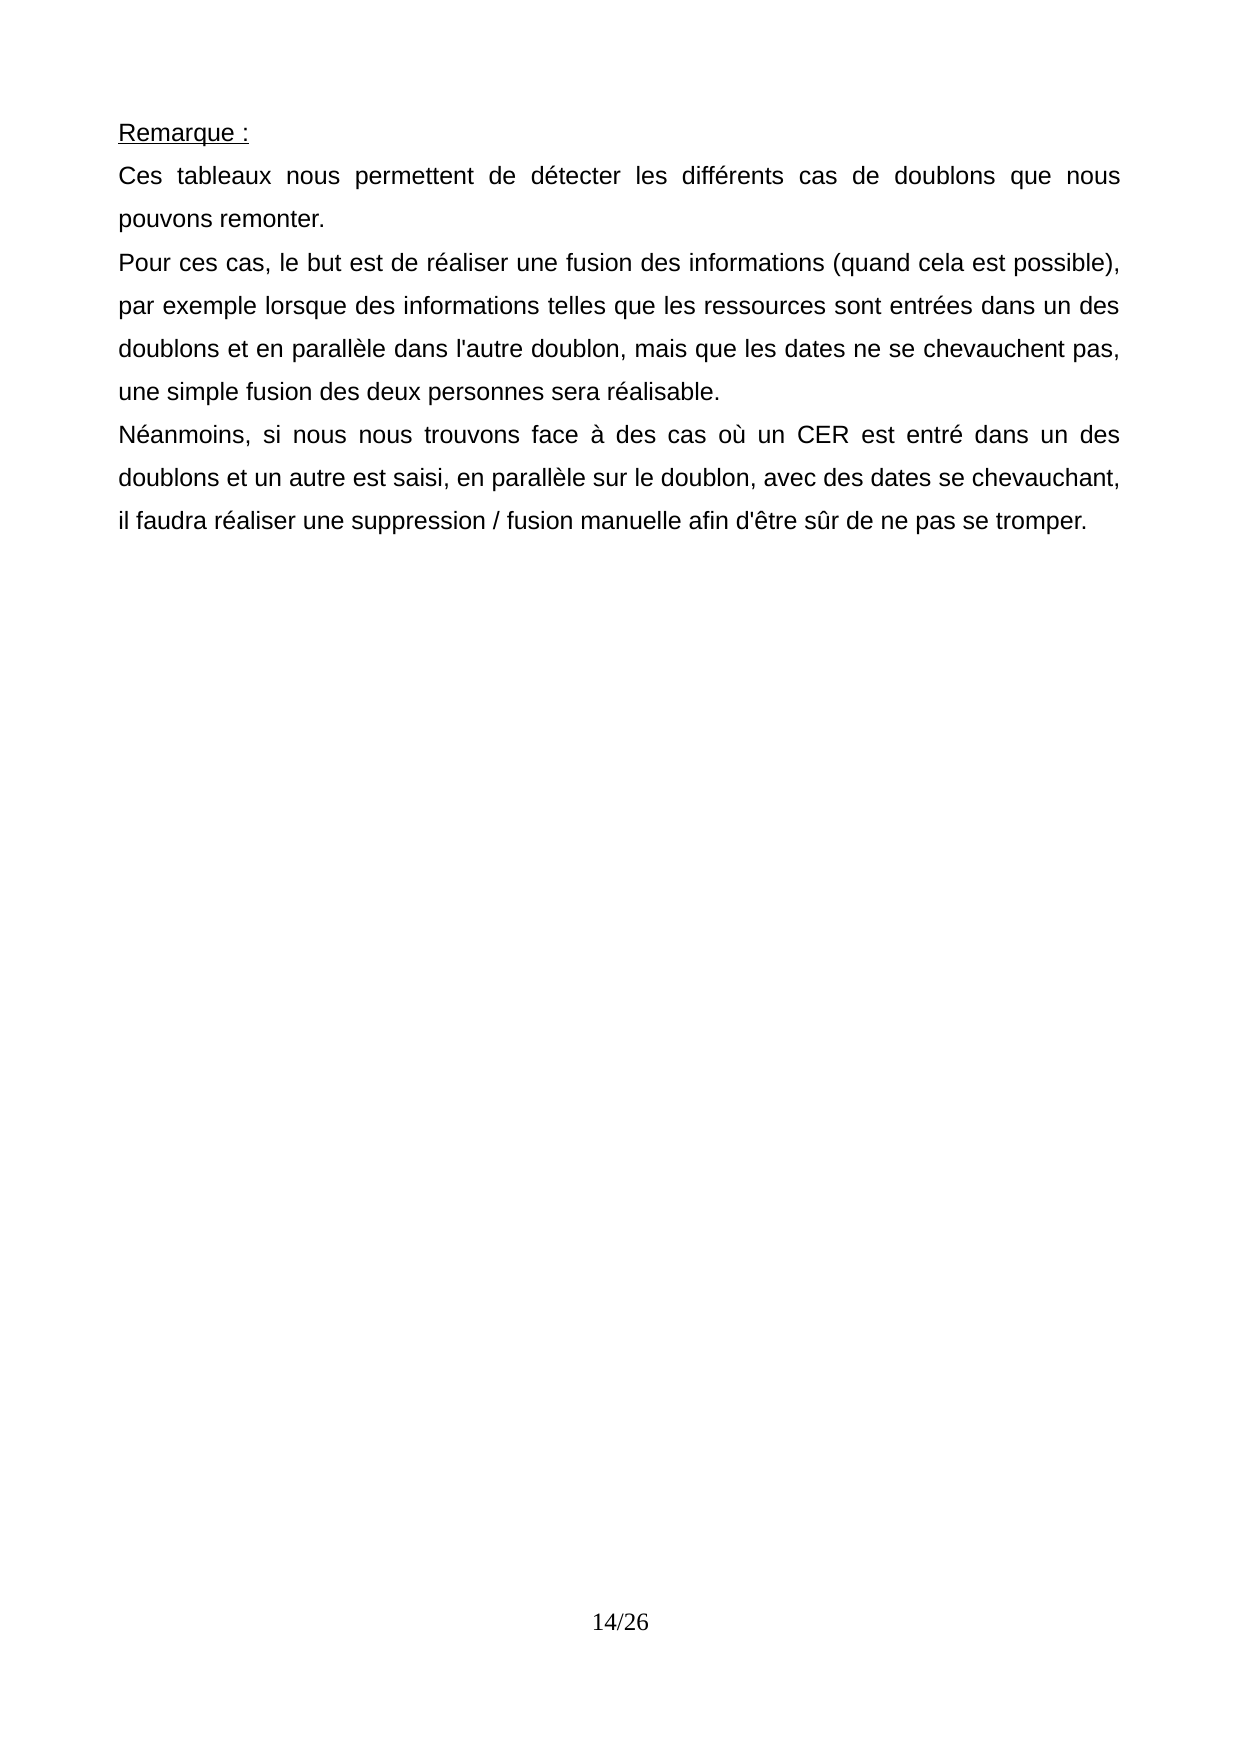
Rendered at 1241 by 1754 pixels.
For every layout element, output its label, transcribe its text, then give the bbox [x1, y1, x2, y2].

text Néanmoins, si nous nous trouvons face à des cas où un CER est entré dans un des doublons et un autre est saisi, en parallèle sur le doublon, avec des dates se chevauchant, il faudra réaliser une suppression / fusion manuelle afin d'être sûr de ne pas se tromper. [118, 420, 1122, 535]
text Ces tableaux nous permettent de détecter les différents cas de doublons que nous pouvons remonter. [118, 161, 1122, 233]
text Remarque : [118, 118, 1122, 147]
text Pour ces cas, le but est de réaliser une fusion des informations (quand cela est possible), par exemple lorsque des informations telles que les ressources sont entrées dans un des doublons et en parallèle dans l'autre doublon, mais que les dates ne se chevauchent pas, une simple fusion des deux personnes sera réalisable. [118, 247, 1122, 406]
